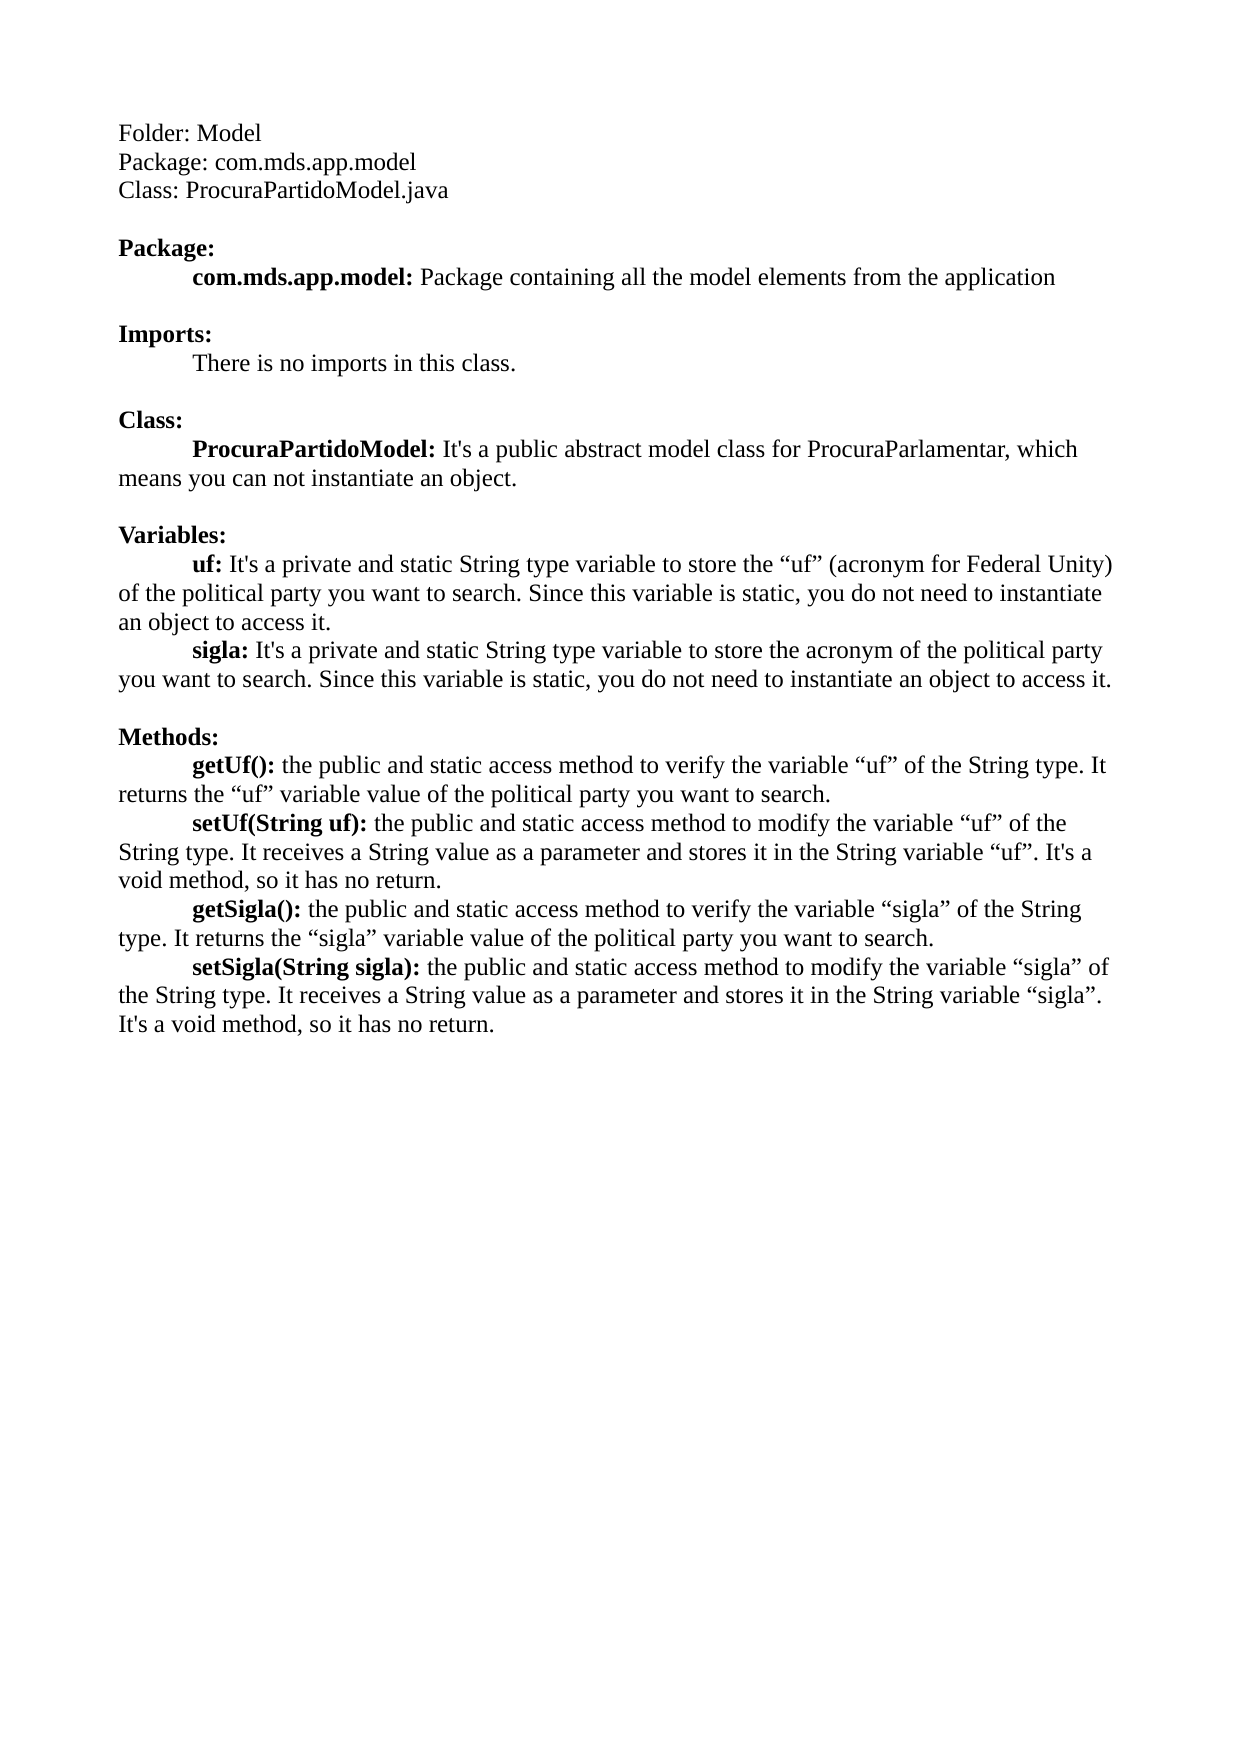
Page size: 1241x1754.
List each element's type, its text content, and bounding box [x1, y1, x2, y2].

text Class: ProcuraPartidoModel.java [118, 176, 1122, 204]
text uf: It's a private and static String type variable to store the “uf” (acronym for Federal Unity) of the political party you want to search. Since this variable is static, you do not need to instantiate an object to access it. [118, 549, 1122, 636]
text sigla: It's a private and static String type variable to store the acronym of the political party you want to search. Since this variable is static, you do not need to instantiate an object to access it. [118, 636, 1122, 693]
text Package: com.mds.app.model [118, 147, 1122, 176]
text setSigla(String sigla): the public and static access method to modify the variable “sigla” of the String type. It receives a String value as a parameter and stores it in the String variable “sigla”. It's a void method, so it has no return. [118, 952, 1122, 1038]
text Class: [118, 406, 1122, 434]
text Folder: Model [118, 118, 1122, 147]
text setUf(String uf): the public and static access method to modify the variable “uf” of the String type. It receives a String value as a parameter and stores it in the String variable “uf”. It's a void method, so it has no return. [118, 808, 1122, 894]
text Package: [118, 233, 1122, 262]
text Methods: [118, 722, 1122, 751]
text getSigla(): the public and static access method to verify the variable “sigla” of the String type. It returns the “sigla” variable value of the political party you want to search. [118, 894, 1122, 952]
text getUf(): the public and static access method to verify the variable “uf” of the String type. It returns the “uf” variable value of the political party you want to search. [118, 751, 1122, 808]
text com.mds.app.model: Package containing all the model elements from the application [118, 262, 1122, 291]
text ProcuraPartidoModel: It's a public abstract model class for ProcuraParlamentar, which means you can not instantiate an object. [118, 434, 1122, 492]
text Imports: [118, 319, 1122, 348]
text There is no imports in this class. [118, 348, 1122, 377]
text Variables: [118, 521, 1122, 549]
